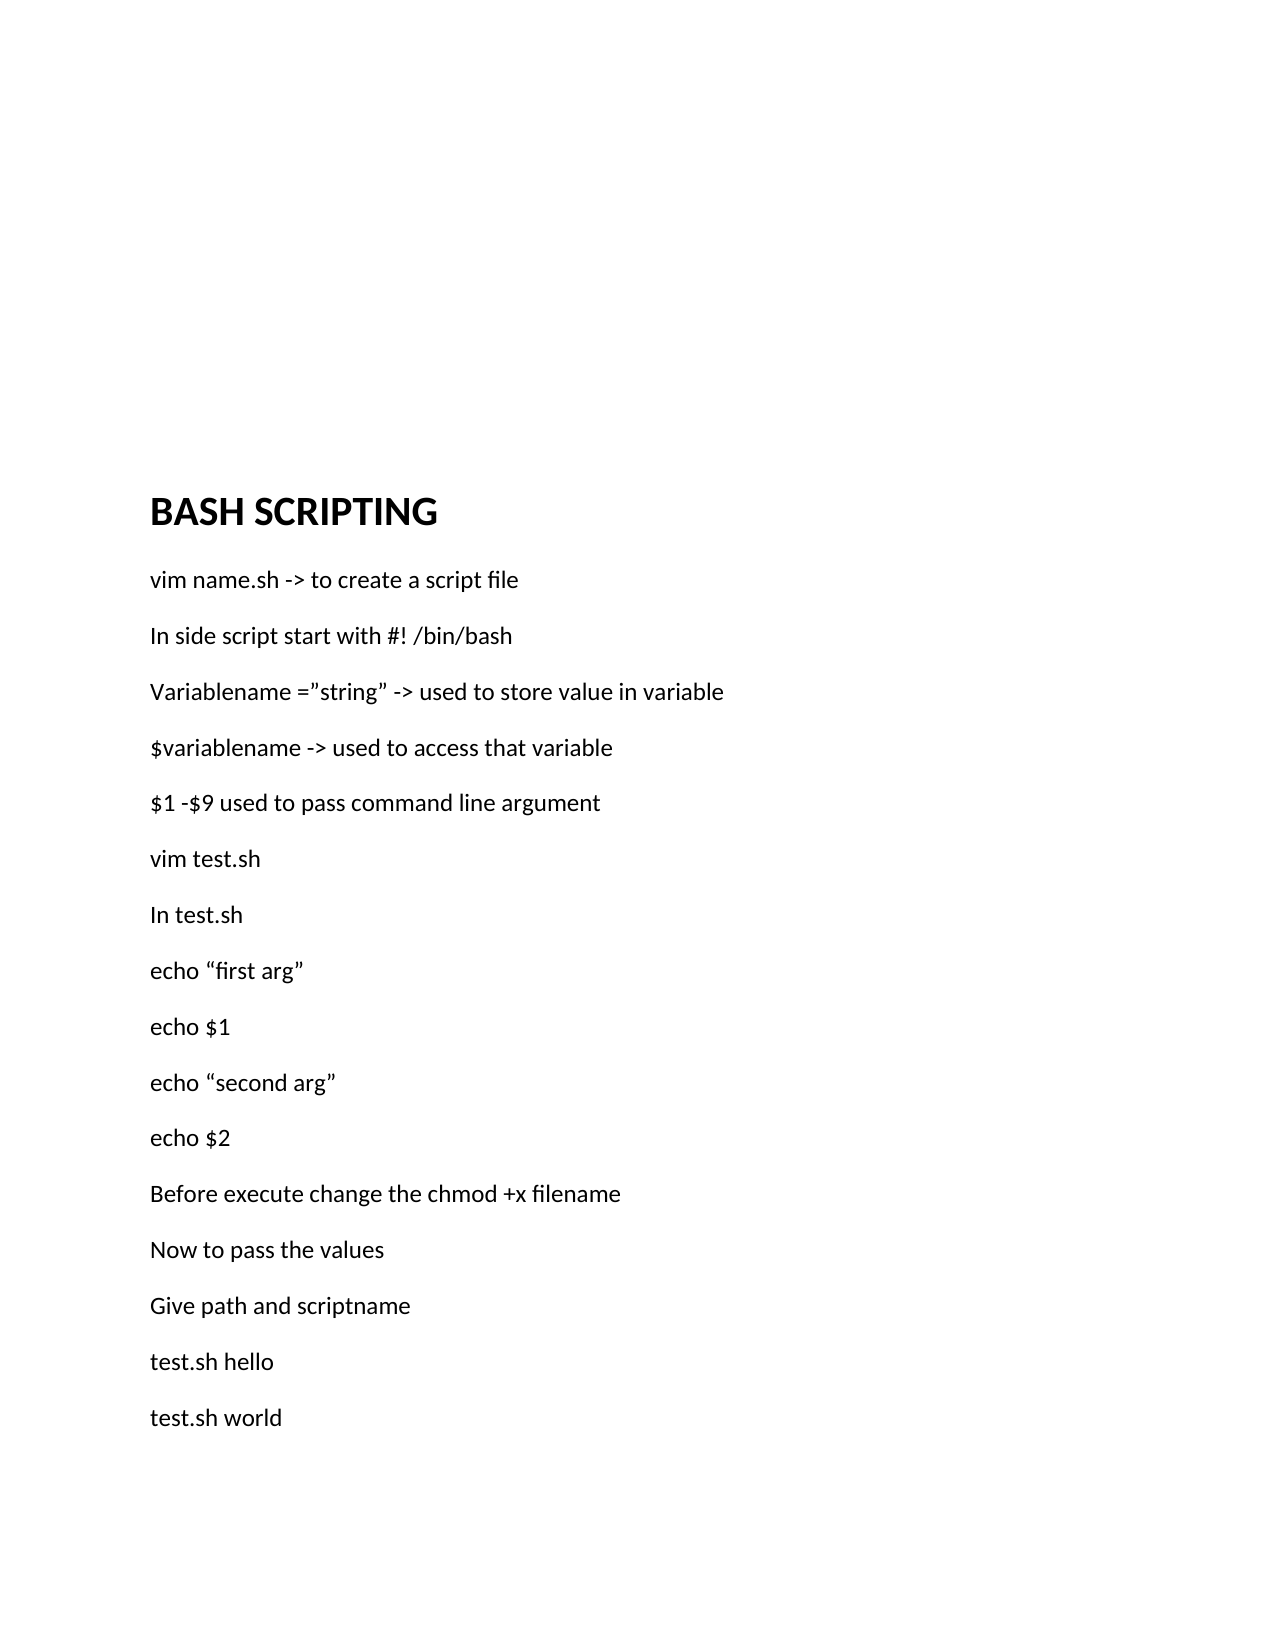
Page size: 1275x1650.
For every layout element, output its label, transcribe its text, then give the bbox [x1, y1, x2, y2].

text $1 -$9 used to pass command line argument [150, 788, 1125, 818]
text $variablename -> used to access that variable [150, 732, 1125, 762]
text vim name.sh -> to create a script file [150, 564, 1125, 595]
text Before execute change the chmod +x filename [150, 1178, 1125, 1209]
text In side script start with #! /bin/bash [150, 620, 1125, 651]
text BASH SCRIPTING [150, 485, 1125, 536]
text Variablename =”string” -> used to store value in variable [150, 676, 1125, 706]
text test.sh hello [150, 1346, 1125, 1376]
text echo $2 [150, 1123, 1125, 1153]
text Now to pass the values [150, 1234, 1125, 1265]
text echo “second arg” [150, 1067, 1125, 1097]
text echo $1 [150, 1011, 1125, 1041]
text vim test.sh [150, 843, 1125, 874]
text Give path and scriptname [150, 1290, 1125, 1321]
text test.sh world [150, 1402, 1125, 1432]
text In test.sh [150, 899, 1125, 930]
text echo “first arg” [150, 955, 1125, 986]
